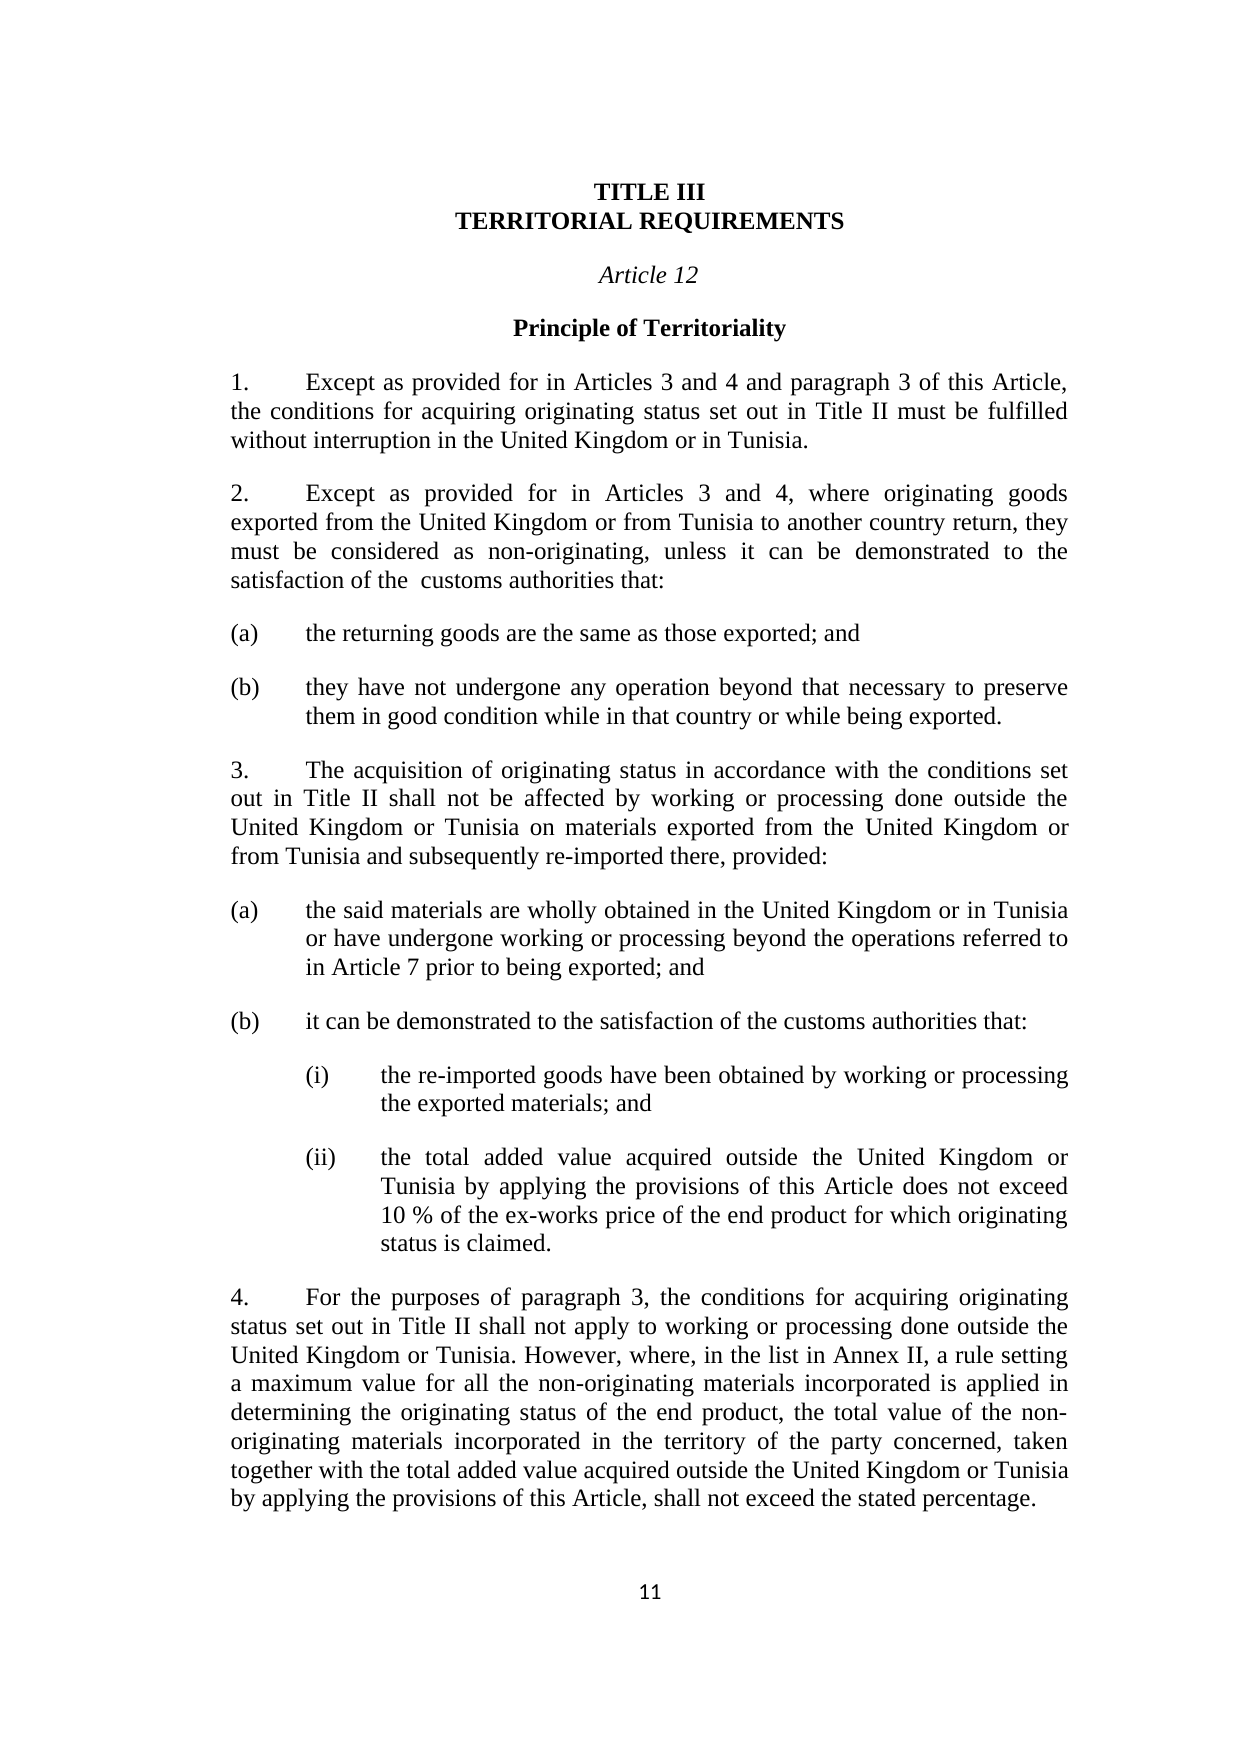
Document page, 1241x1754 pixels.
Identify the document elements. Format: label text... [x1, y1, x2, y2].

text Article 12 [230, 260, 1069, 288]
text 3. The acquisition of originating status in accordance with the conditions set out in Title II shall not be affected by working or processing done outside the United Kingdom or Tunisia on materials exported from the United Kingdom or from Tunisia and subsequently re-imported there, provided: [230, 755, 1069, 870]
text (a) the returning goods are the same as those exported; and [230, 618, 1069, 647]
text 1. Except as provided for in Articles 3 and 4 and paragraph 3 of this Article, the conditions for acquiring originating status set out in Title II must be fulfilled without interruption in the United Kingdom or in Tunisia. [230, 367, 1069, 453]
text TERRITORIAL REQUIREMENTS [230, 206, 1069, 235]
text (ii) the total added value acquired outside the United Kingdom or Tunisia by applying the provisions of this Article does not exceed 10 % of the ex-works price of the end product for which originating status is claimed. [305, 1142, 1069, 1257]
text 2. Except as provided for in Articles 3 and 4, where originating goods exported from the United Kingdom or from Tunisia to another country return, they must be considered as non-originating, unless it can be demonstrated to the satisfaction of the customs authorities that: [230, 478, 1069, 593]
text (i) the re-imported goods have been obtained by working or processing the exported materials; and [305, 1060, 1069, 1117]
text (a) the said materials are wholly obtained in the United Kingdom or in Tunisia or have undergone working or processing beyond the operations referred to in Article 7 prior to being exported; and [230, 895, 1069, 981]
text (b) it can be demonstrated to the satisfaction of the customs authorities that: [230, 1006, 1069, 1035]
text TITLE III [230, 177, 1069, 206]
text (b) they have not undergone any operation beyond that necessary to preserve them in good condition while in that country or while being exported. [230, 672, 1069, 730]
text Principle of Territoriality [230, 313, 1069, 342]
text 4. For the purposes of paragraph 3, the conditions for acquiring originating status set out in Title II shall not apply to working or processing done outside the United Kingdom or Tunisia. However, where, in the list in Annex II, a rule setting a maximum value for all the non-originating materials incorporated is applied in determining the originating status of the end product, the total value of the non-originating materials incorporated in the territory of the party concerned, taken together with the total added value acquired outside the United Kingdom or Tunisia by applying the provisions of this Article, shall not exceed the stated percentage. [230, 1282, 1069, 1512]
